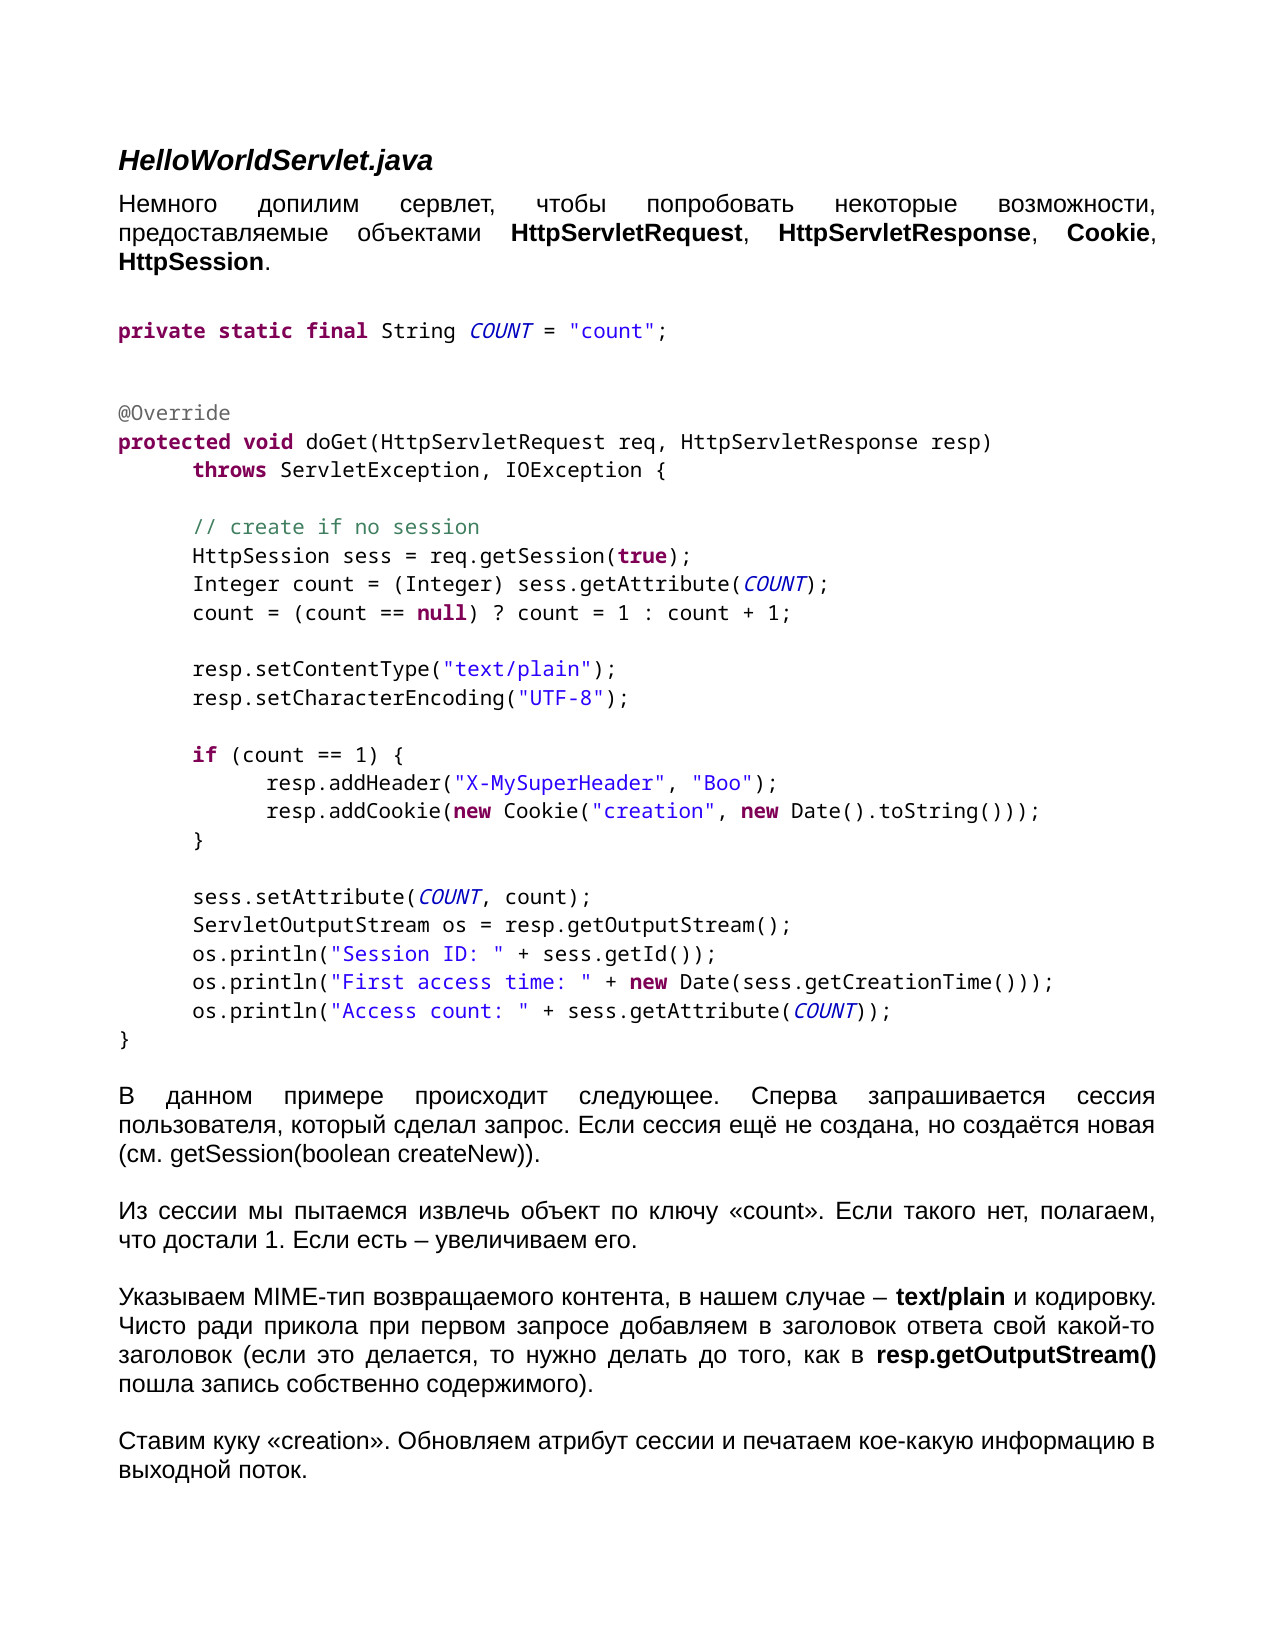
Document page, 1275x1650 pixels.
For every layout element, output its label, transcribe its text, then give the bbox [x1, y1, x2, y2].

text resp.addHeader("X-MySuperHeader", "Boo"); [118, 768, 1157, 797]
text resp.setCharacterEncoding("UTF-8"); [118, 683, 1157, 711]
text count = (count == null) ? count = 1 : count + 1; [118, 598, 1157, 626]
text } [118, 1024, 1157, 1053]
text if (count == 1) { [118, 740, 1157, 768]
text os.println("First access time: " + new Date(sess.getCreationTime())); [118, 967, 1157, 996]
text } [118, 825, 1157, 853]
text Из сессии мы пытаемся извлечь объект по ключу «count». Если такого нет, полагаем, что достали 1. Если есть – увеличиваем его. [118, 1196, 1157, 1253]
text Немного допилим сервлет, чтобы попробовать некоторые возможности, предоставляемые объектами HttpServletRequest, HttpServletResponse, Cookie, HttpSession. [118, 189, 1157, 275]
text Указываем MIME-тип возвращаемого контента, в нашем случае – text/plain и кодировку. Чисто ради прикола при первом запросе добавляем в заголовок ответа свой какой-то заголовок (если это делается, то нужно делать до того, как в resp.getOutputStream() пошла запись собственно содержимого). [118, 1282, 1157, 1397]
text os.println("Session ID: " + sess.getId()); [118, 939, 1157, 967]
text HttpSession sess = req.getSession(true); [118, 541, 1157, 569]
text private static final String COUNT = "count"; [118, 317, 1157, 345]
text // create if no session [118, 512, 1157, 541]
text throws ServletException, IOException { [118, 455, 1157, 484]
text Integer count = (Integer) sess.getAttribute(COUNT); [118, 569, 1157, 598]
text protected void doGet(HttpServletRequest req, HttpServletResponse resp) [118, 427, 1157, 455]
text @Override [118, 398, 1157, 427]
text resp.setContentType("text/plain"); [118, 654, 1157, 683]
text sess.setAttribute(COUNT, count); [118, 882, 1157, 910]
subtitle HelloWorldServlet.java [118, 143, 1157, 177]
text В данном примере происходит следующее. Сперва запрашивается сессия пользователя, который сделал запрос. Если сессия ещё не создана, но создаётся новая (см. getSession(boolean createNew)). [118, 1081, 1157, 1167]
text os.println("Access count: " + sess.getAttribute(COUNT)); [118, 996, 1157, 1024]
text ServletOutputStream os = resp.getOutputStream(); [118, 910, 1157, 939]
text Ставим куку «creation». Обновляем атрибут сессии и печатаем кое-какую информацию в выходной поток. [118, 1426, 1157, 1483]
text resp.addCookie(new Cookie("creation", new Date().toString())); [118, 797, 1157, 825]
